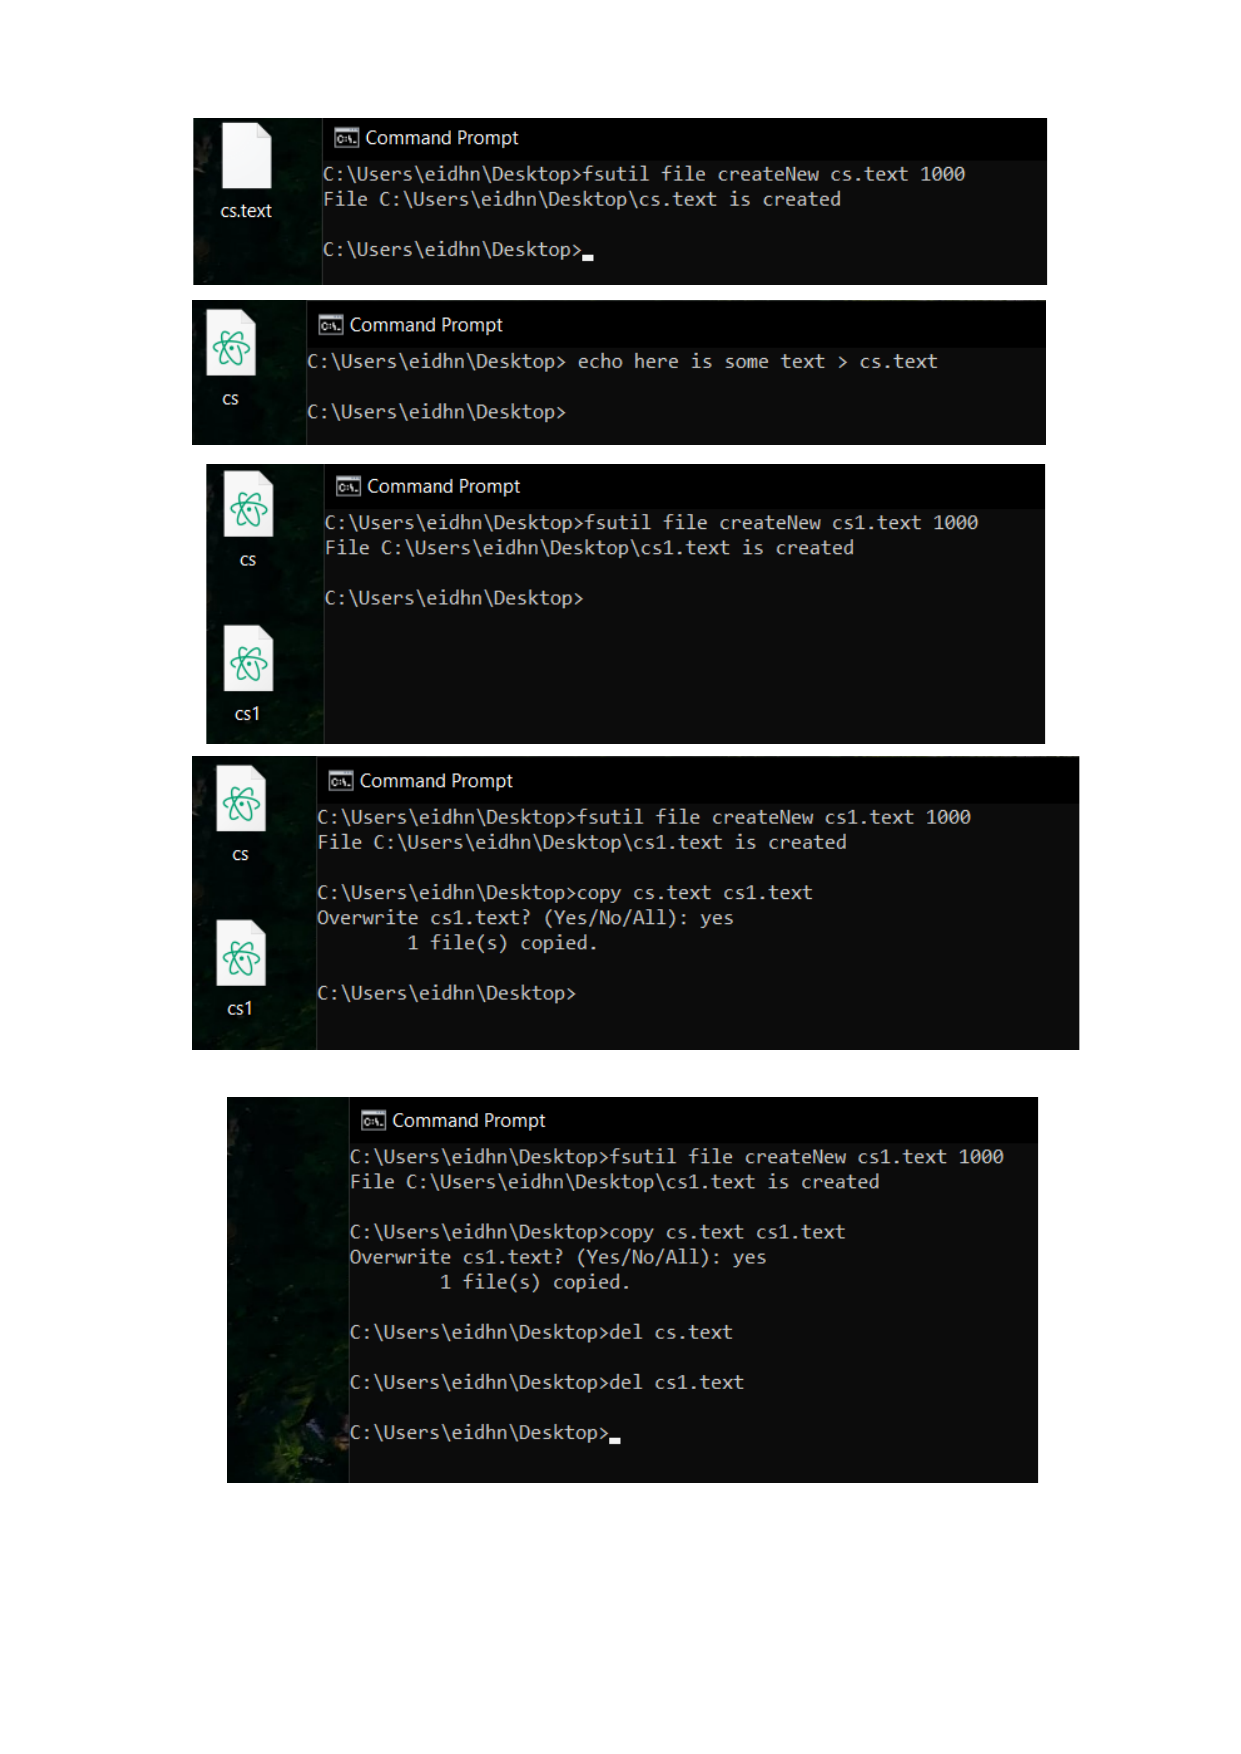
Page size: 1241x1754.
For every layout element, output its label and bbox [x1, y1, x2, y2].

picture [192, 300, 1046, 445]
picture [227, 1097, 1039, 1483]
picture [206, 464, 1046, 744]
picture [193, 118, 1048, 285]
picture [192, 756, 1080, 1050]
